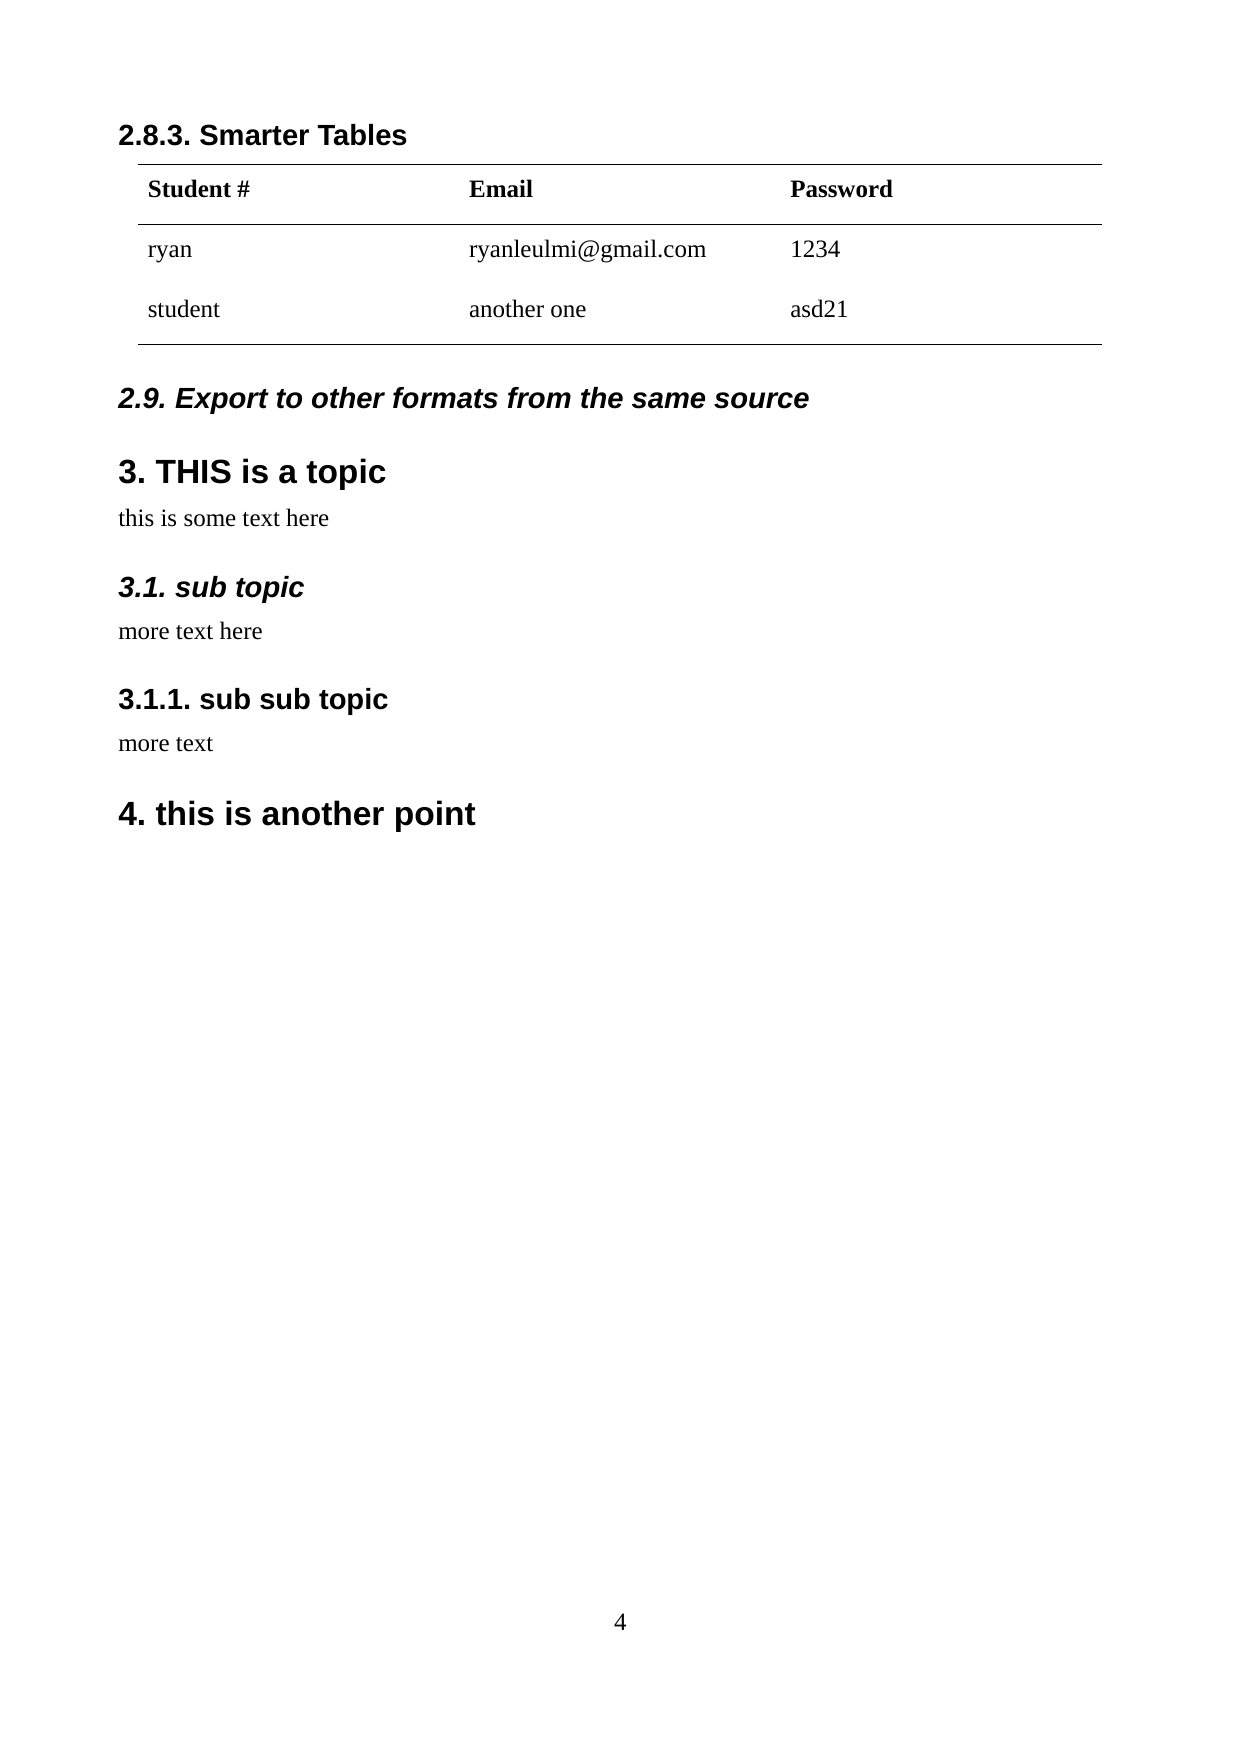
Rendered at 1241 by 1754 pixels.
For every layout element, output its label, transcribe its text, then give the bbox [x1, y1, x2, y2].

text more text [118, 728, 1122, 757]
text this is some text here [118, 503, 1122, 532]
table_header Password [781, 165, 1102, 224]
table_cell student [138, 284, 459, 344]
subtitle THIS is a topic [118, 452, 1122, 491]
table_cell ryan [138, 225, 459, 284]
table_cell asd21 [781, 284, 1102, 344]
subtitle Export to other formats from the same source [118, 381, 1122, 415]
table_cell 1234 [781, 225, 1102, 284]
subtitle Smarter Tables [118, 118, 1122, 152]
table_header Student # [138, 165, 459, 224]
subtitle sub topic [118, 570, 1122, 603]
subtitle this is another point [118, 794, 1122, 833]
table_header Email [460, 165, 781, 224]
table_cell another one [460, 284, 781, 344]
text more text here [118, 616, 1122, 644]
subtitle sub sub topic [118, 682, 1122, 716]
table_cell ryanleulmi@gmail.com [460, 225, 781, 284]
